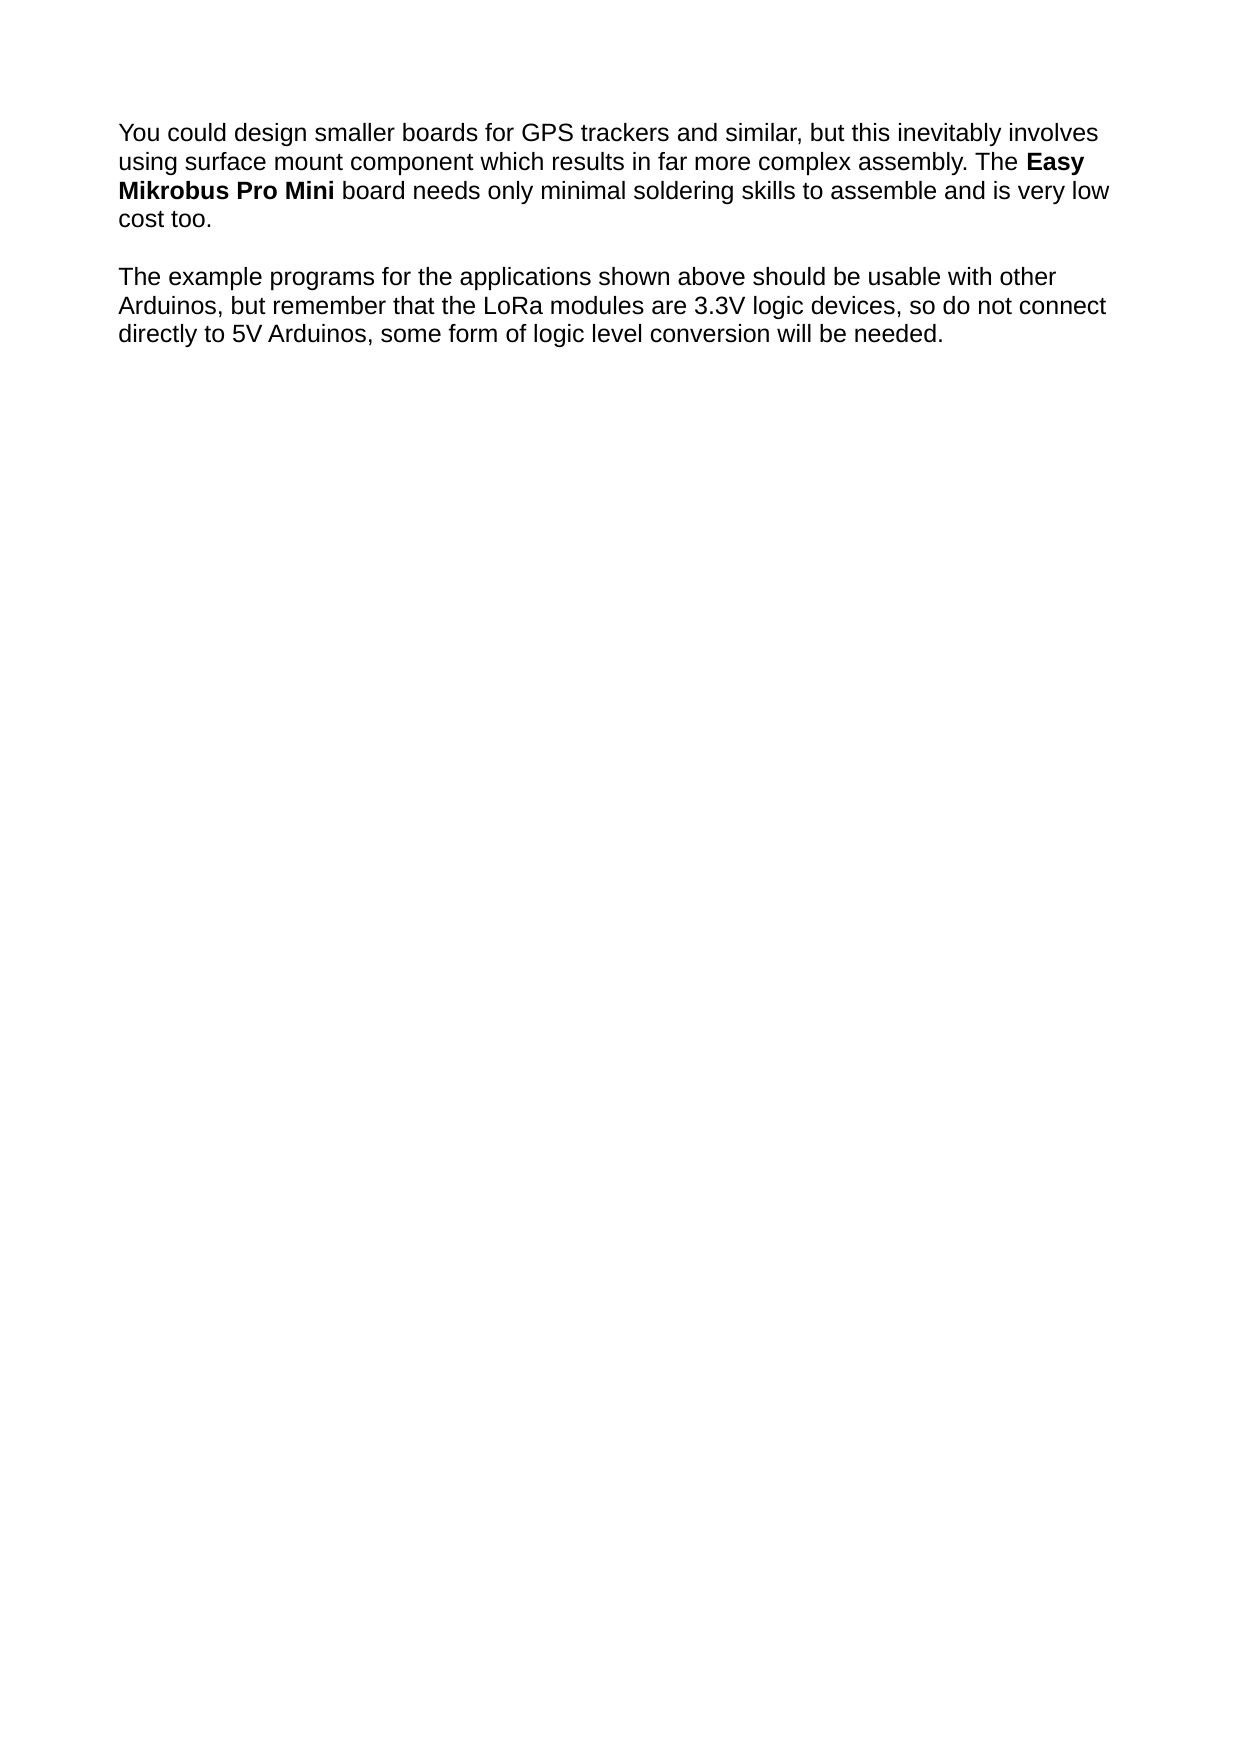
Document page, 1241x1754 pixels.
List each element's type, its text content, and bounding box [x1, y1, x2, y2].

text You could design smaller boards for GPS trackers and similar, but this inevitably involves using surface mount component which results in far more complex assembly. The Easy Mikrobus Pro Mini board needs only minimal soldering skills to assemble and is very low cost too. [118, 118, 1122, 233]
text The example programs for the applications shown above should be usable with other Arduinos, but remember that the LoRa modules are 3.3V logic devices, so do not connect directly to 5V Arduinos, some form of logic level conversion will be needed. [118, 262, 1122, 348]
